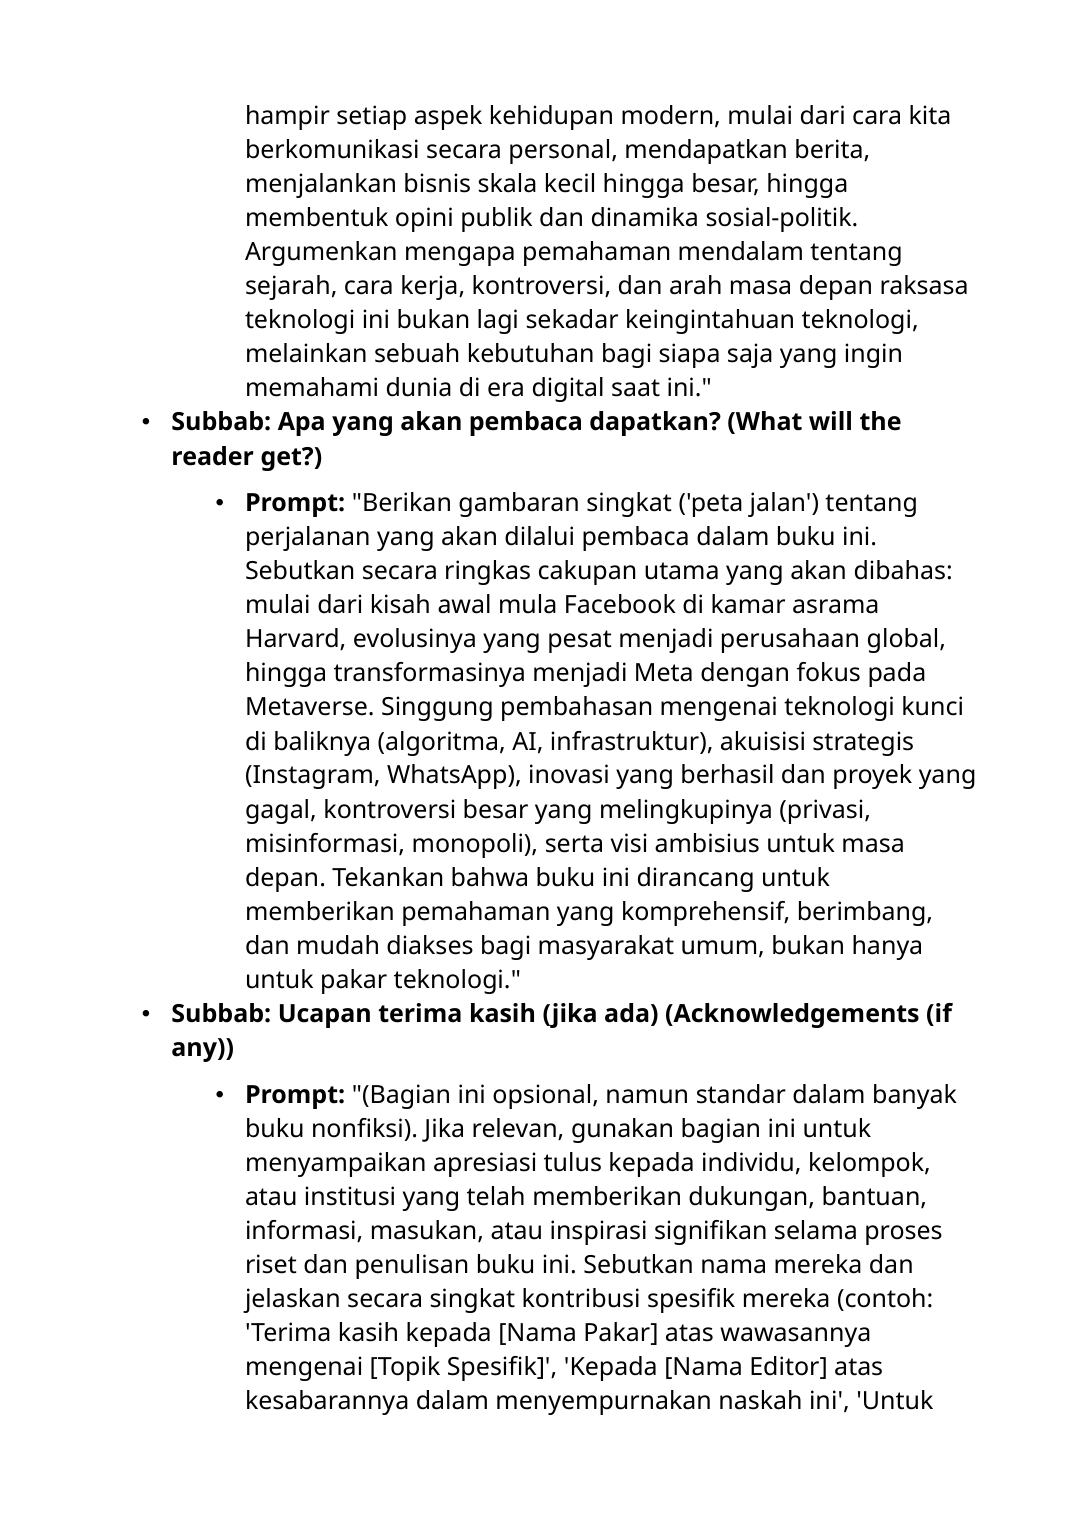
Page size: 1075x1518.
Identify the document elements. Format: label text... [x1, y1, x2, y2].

list Prompt: "Berikan gambaran singkat ('peta jalan') tentang perjalanan yang akan dilalui pembaca dalam buku ini. Sebutkan secara ringkas cakupan utama yang akan dibahas: mulai dari kisah awal mula Facebook di kamar asrama Harvard, evolusinya yang pesat menjadi perusahaan global, hingga transformasinya menjadi Meta dengan fokus pada Metaverse. Singgung pembahasan mengenai teknologi kunci di baliknya (algoritma, AI, infrastruktur), akuisisi strategis (Instagram, WhatsApp), inovasi yang berhasil dan proyek yang gagal, kontroversi besar yang melingkupinya (privasi, misinformasi, monopoli), serta visi ambisius untuk masa depan. Tekankan bahwa buku ini dirancang untuk memberikan pemahaman yang komprehensif, berimbang, dan mudah diakses bagi masyarakat umum, bukan hanya untuk pakar teknologi." [215, 485, 977, 996]
list Subbab: Ucapan terima kasih (jika ada) (Acknowledgements (if any)) [142, 996, 977, 1064]
list Subbab: Apa yang akan pembaca dapatkan? (What will the reader get?) [142, 404, 977, 472]
list hampir setiap aspek kehidupan modern, mulai dari cara kita berkomunikasi secara personal, mendapatkan berita, menjalankan bisnis skala kecil hingga besar, hingga membentuk opini publik dan dinamika sosial-politik. Argumenkan mengapa pemahaman mendalam tentang sejarah, cara kerja, kontroversi, dan arah masa depan raksasa teknologi ini bukan lagi sekadar keingintahuan teknologi, melainkan sebuah kebutuhan bagi siapa saja yang ingin memahami dunia di era digital saat ini." [215, 97, 977, 404]
list Prompt: "(Bagian ini opsional, namun standar dalam banyak buku nonfiksi). Jika relevan, gunakan bagian ini untuk menyampaikan apresiasi tulus kepada individu, kelompok, atau institusi yang telah memberikan dukungan, bantuan, informasi, masukan, atau inspirasi signifikan selama proses riset dan penulisan buku ini. Sebutkan nama mereka dan jelaskan secara singkat kontribusi spesifik mereka (contoh: 'Terima kasih kepada [Nama Pakar] atas wawasannya mengenai [Topik Spesifik]', 'Kepada [Nama Editor] atas kesabarannya dalam menyempurnakan naskah ini', 'Untuk [215, 1076, 977, 1417]
